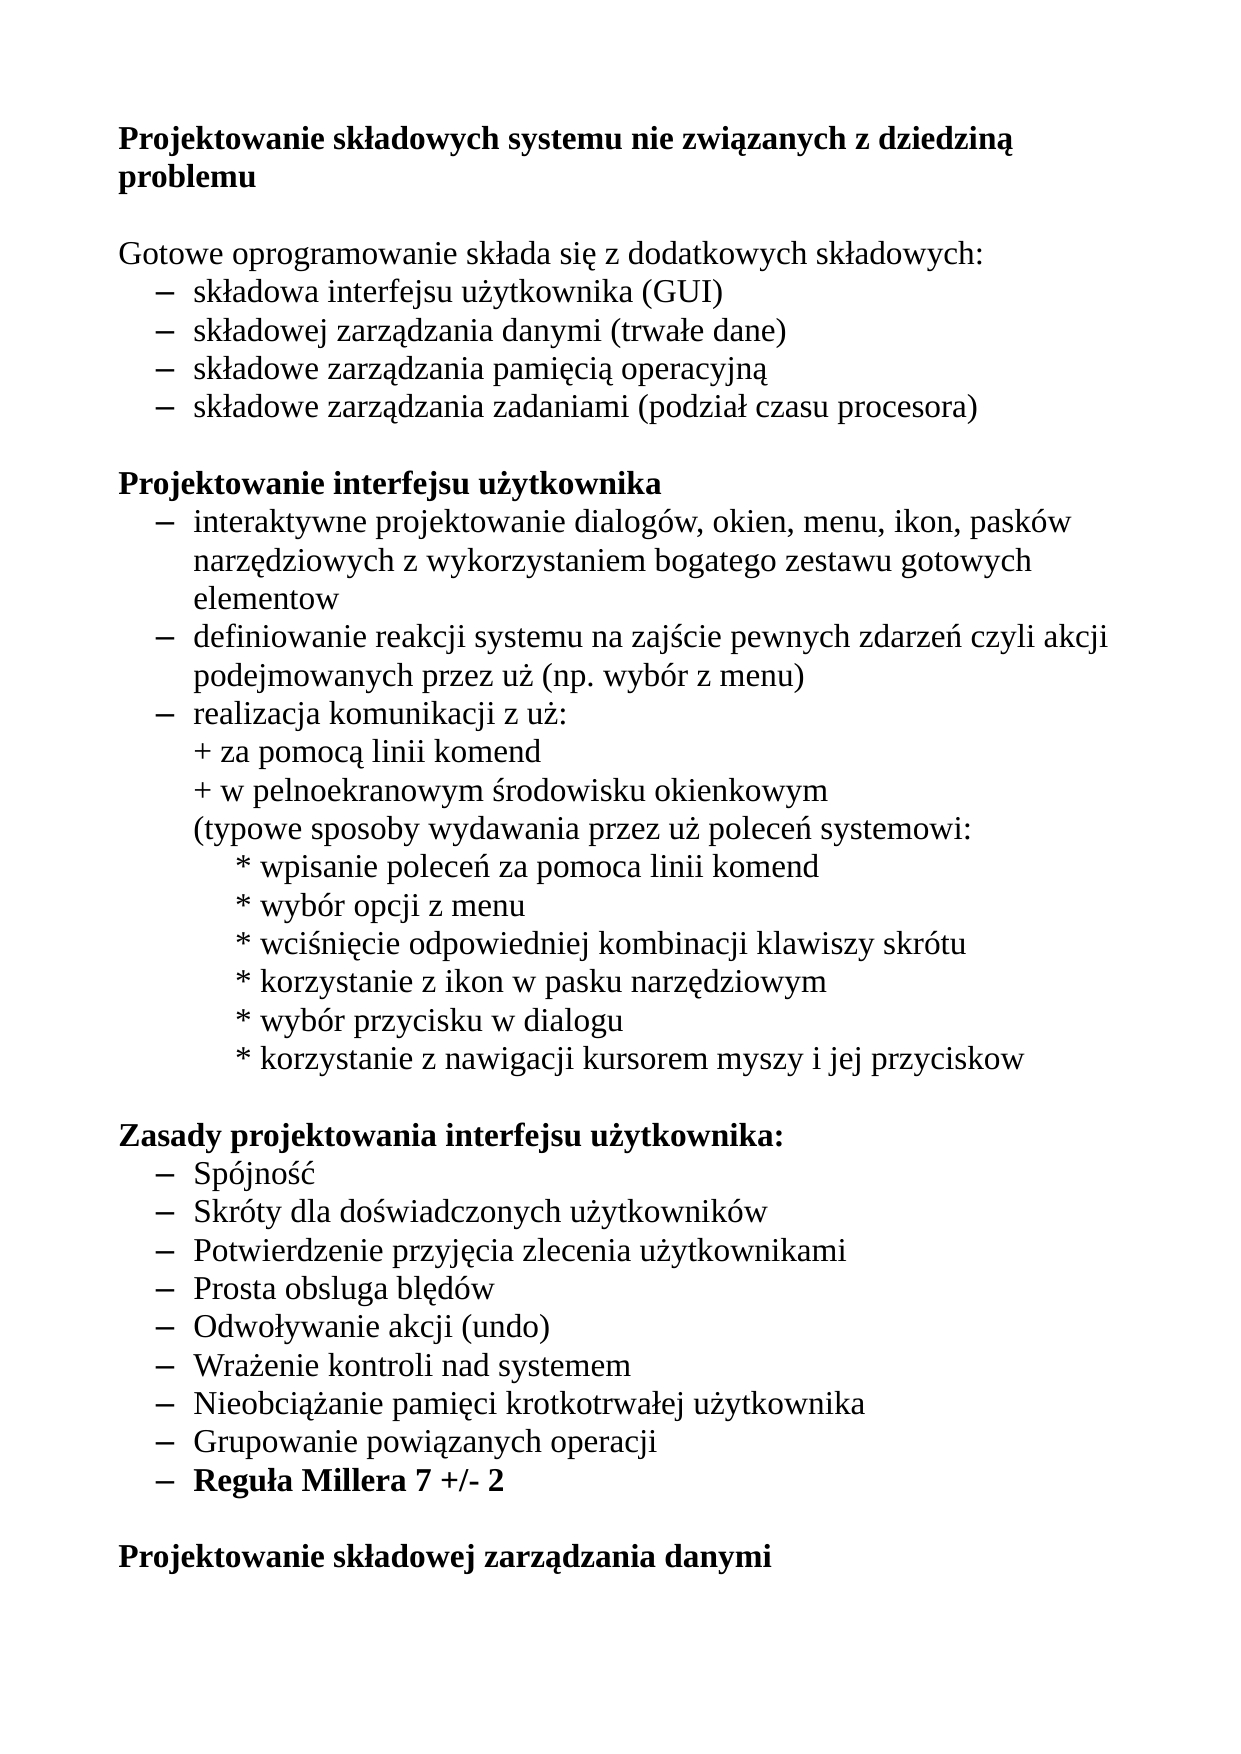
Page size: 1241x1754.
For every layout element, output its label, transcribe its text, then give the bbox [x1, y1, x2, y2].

list Spójność [156, 1153, 1122, 1191]
list + w pelnoekranowym środowisku okienkowym [156, 770, 1122, 808]
list składowa interfejsu użytkownika (GUI) [156, 271, 1122, 310]
list Odwoływanie akcji (undo) [156, 1306, 1122, 1345]
list składowe zarządzania zadaniami (podział czasu procesora) [156, 386, 1122, 425]
list (typowe sposoby wydawania przez uż poleceń systemowi: [156, 808, 1122, 846]
list * korzystanie z nawigacji kursorem myszy i jej przyciskow [156, 1038, 1122, 1076]
list * wybór przycisku w dialogu [156, 1000, 1122, 1038]
list definiowanie reakcji systemu na zajście pewnych zdarzeń czyli akcji podejmowanych przez uż (np. wybór z menu) [156, 616, 1122, 693]
list składowej zarządzania danymi (trwałe dane) [156, 310, 1122, 348]
list Reguła Millera 7 +/- 2 [156, 1460, 1122, 1498]
list Prosta obsluga blędów [156, 1268, 1122, 1306]
list * wpisanie poleceń za pomoca linii komend [156, 846, 1122, 885]
list Grupowanie powiązanych operacji [156, 1421, 1122, 1460]
list Skróty dla doświadczonych użytkowników [156, 1191, 1122, 1230]
text Projektowanie składowych systemu nie związanych z dziedziną problemu [118, 118, 1122, 195]
list * wybór opcji z menu [156, 885, 1122, 923]
list interaktywne projektowanie dialogów, okien, menu, ikon, pasków narzędziowych z wykorzystaniem bogatego zestawu gotowych elementow [156, 501, 1122, 616]
text Projektowanie interfejsu użytkownika [118, 463, 1122, 501]
list * wciśnięcie odpowiedniej kombinacji klawiszy skrótu [156, 923, 1122, 961]
text Zasady projektowania interfejsu użytkownika: [118, 1115, 1122, 1153]
text Gotowe oprogramowanie składa się z dodatkowych składowych: [118, 233, 1122, 271]
list * korzystanie z ikon w pasku narzędziowym [156, 961, 1122, 1000]
text Projektowanie składowej zarządzania danymi [118, 1536, 1122, 1575]
list składowe zarządzania pamięcią operacyjną [156, 348, 1122, 386]
list realizacja komunikacji z uż: [156, 693, 1122, 731]
list + za pomocą linii komend [156, 731, 1122, 770]
list Wrażenie kontroli nad systemem [156, 1345, 1122, 1383]
list Nieobciążanie pamięci krotkotrwałej użytkownika [156, 1383, 1122, 1421]
list Potwierdzenie przyjęcia zlecenia użytkownikami [156, 1230, 1122, 1268]
